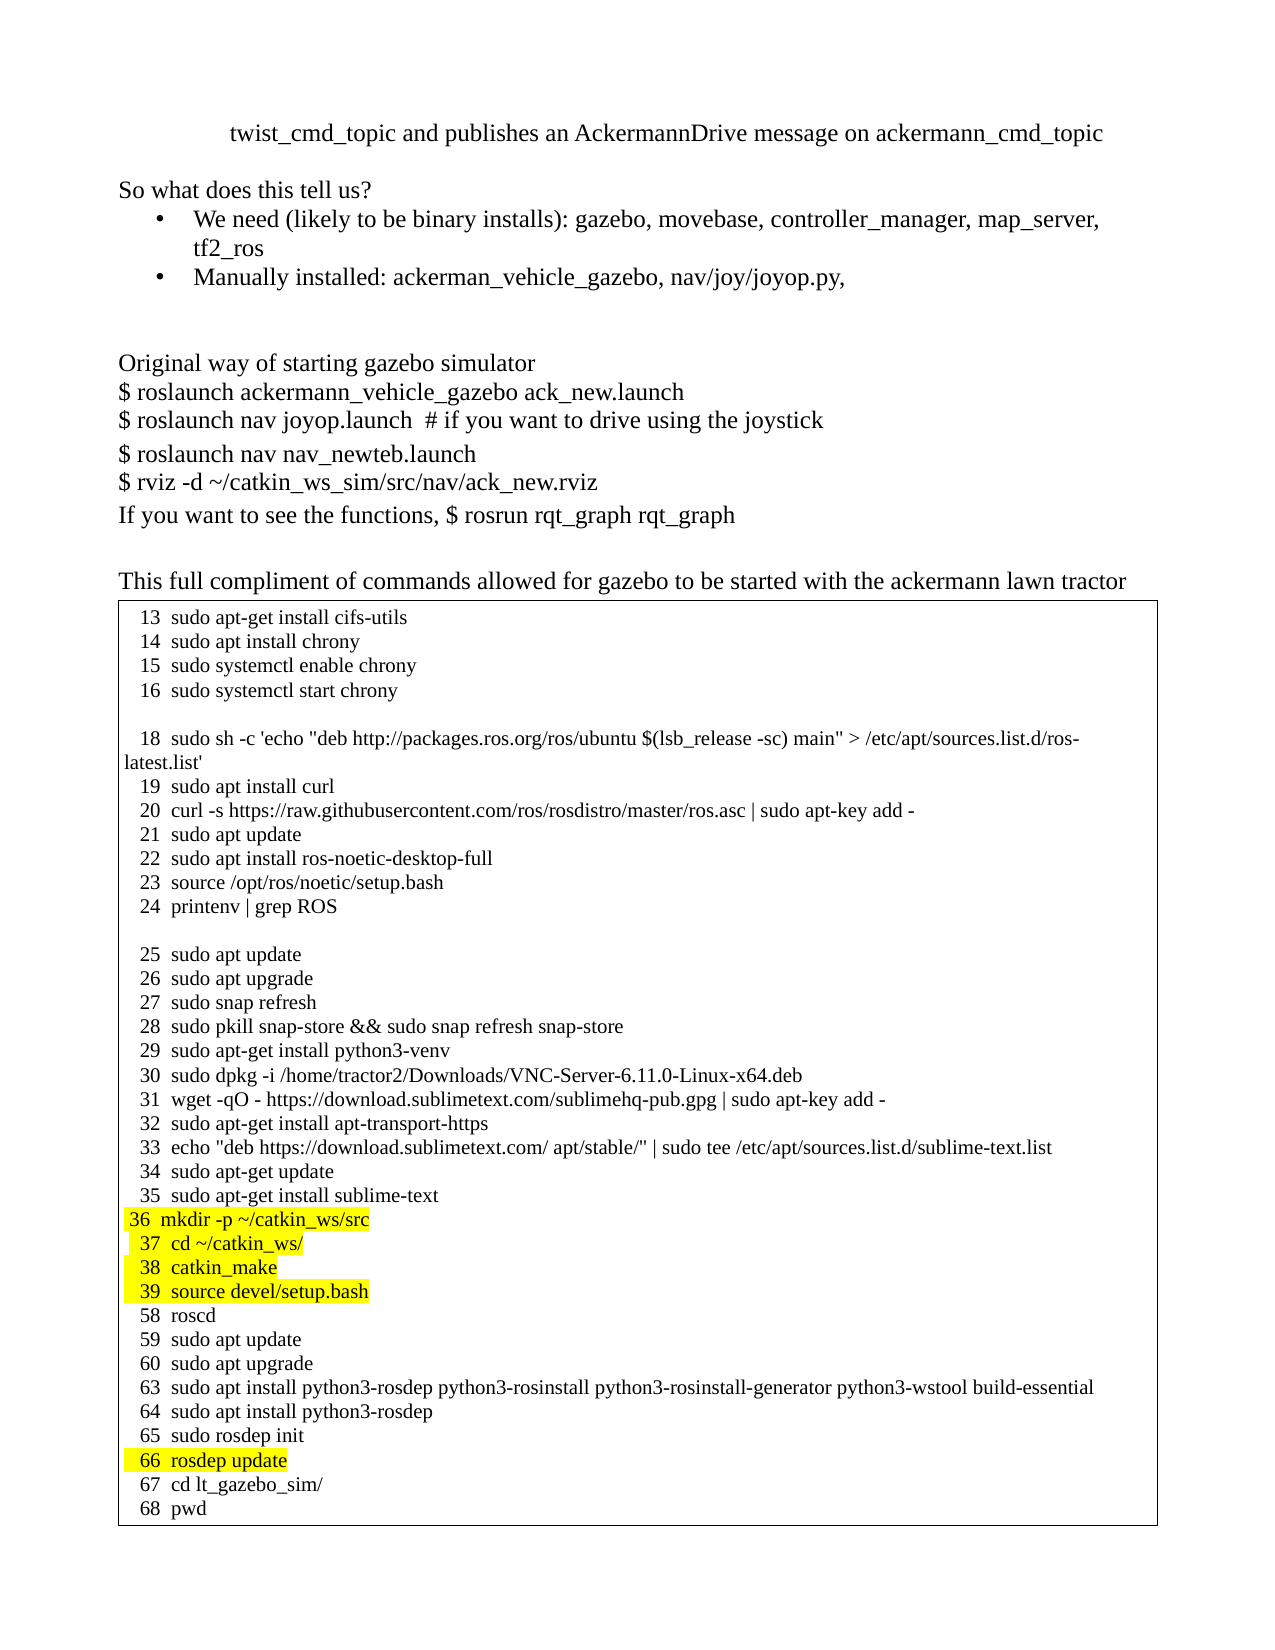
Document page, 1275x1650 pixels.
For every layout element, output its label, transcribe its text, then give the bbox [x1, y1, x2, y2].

text $ rviz -d ~/catkin_ws_sim/src/nav/ack_new.rviz [118, 467, 1157, 496]
text Original way of starting gazebo simulator [118, 348, 1157, 377]
text $ roslaunch nav joyop.launch # if you want to drive using the joystick [118, 406, 1157, 434]
text So what does this tell us? [118, 176, 1157, 204]
table_header 13 sudo apt-get install cifs-utils 14 sudo apt install chrony 15 sudo systemctl enable chrony 16 sudo systemctl start chrony 18 sudo sh -c 'echo "deb http://packages.ros.org/ros/ubuntu $(lsb_release -sc) main" > /etc/apt/sources.list.d/ros-latest.list' 19 sudo apt install curl 20 curl -s https://raw.githubusercontent.com/ros/rosdistro/master/ros.asc | sudo apt-key add - 21 sudo apt update 22 sudo apt install ros-noetic-desktop-full 23 source /opt/ros/noetic/setup.bash 24 printenv | grep ROS 25 sudo apt update 26 sudo apt upgrade 27 sudo snap refresh 28 sudo pkill snap-store && sudo snap refresh snap-store 29 sudo apt-get install python3-venv 30 sudo dpkg -i /home/tractor2/Downloads/VNC-Server-6.11.0-Linux-x64.deb 31 wget -qO - https://download.sublimetext.com/sublimehq-pub.gpg | sudo apt-key add - 32 sudo apt-get install apt-transport-https 33 echo "deb https://download.sublimetext.com/ apt/stable/" | sudo tee /etc/apt/sources.list.d/sublime-text.list 34 sudo apt-get update 35 sudo apt-get install sublime-text 36 mkdir -p ~/catkin_ws/src 37 cd ~/catkin_ws/ 38 catkin_make 39 source devel/setup.bash 58 roscd 59 sudo apt update 60 sudo apt upgrade 63 sudo apt install python3-rosdep python3-rosinstall python3-rosinstall-generator python3-wstool build-essential 64 sudo apt install python3-rosdep 65 sudo rosdep init 66 rosdep update 67 cd lt_gazebo_sim/ 68 pwd [119, 601, 1157, 1525]
list We need (likely to be binary installs): gazebo, movebase, controller_manager, map_server, tf2_ros [156, 204, 1157, 262]
list twist_cmd_topic and publishes an AckermannDrive message on ackermann_cmd_topic [192, 118, 1157, 147]
list Manually installed: ackerman_vehicle_gazebo, nav/joy/joyop.py, [156, 262, 1157, 291]
text If you want to see the functions, $ rosrun rqt_graph rqt_graph [118, 500, 1157, 529]
text This full compliment of commands allowed for gazebo to be started with the ackermann lawn tractor [118, 566, 1157, 595]
text $ roslaunch nav nav_newteb.launch [118, 439, 1157, 467]
text $ roslaunch ackermann_vehicle_gazebo ack_new.launch [118, 377, 1157, 406]
